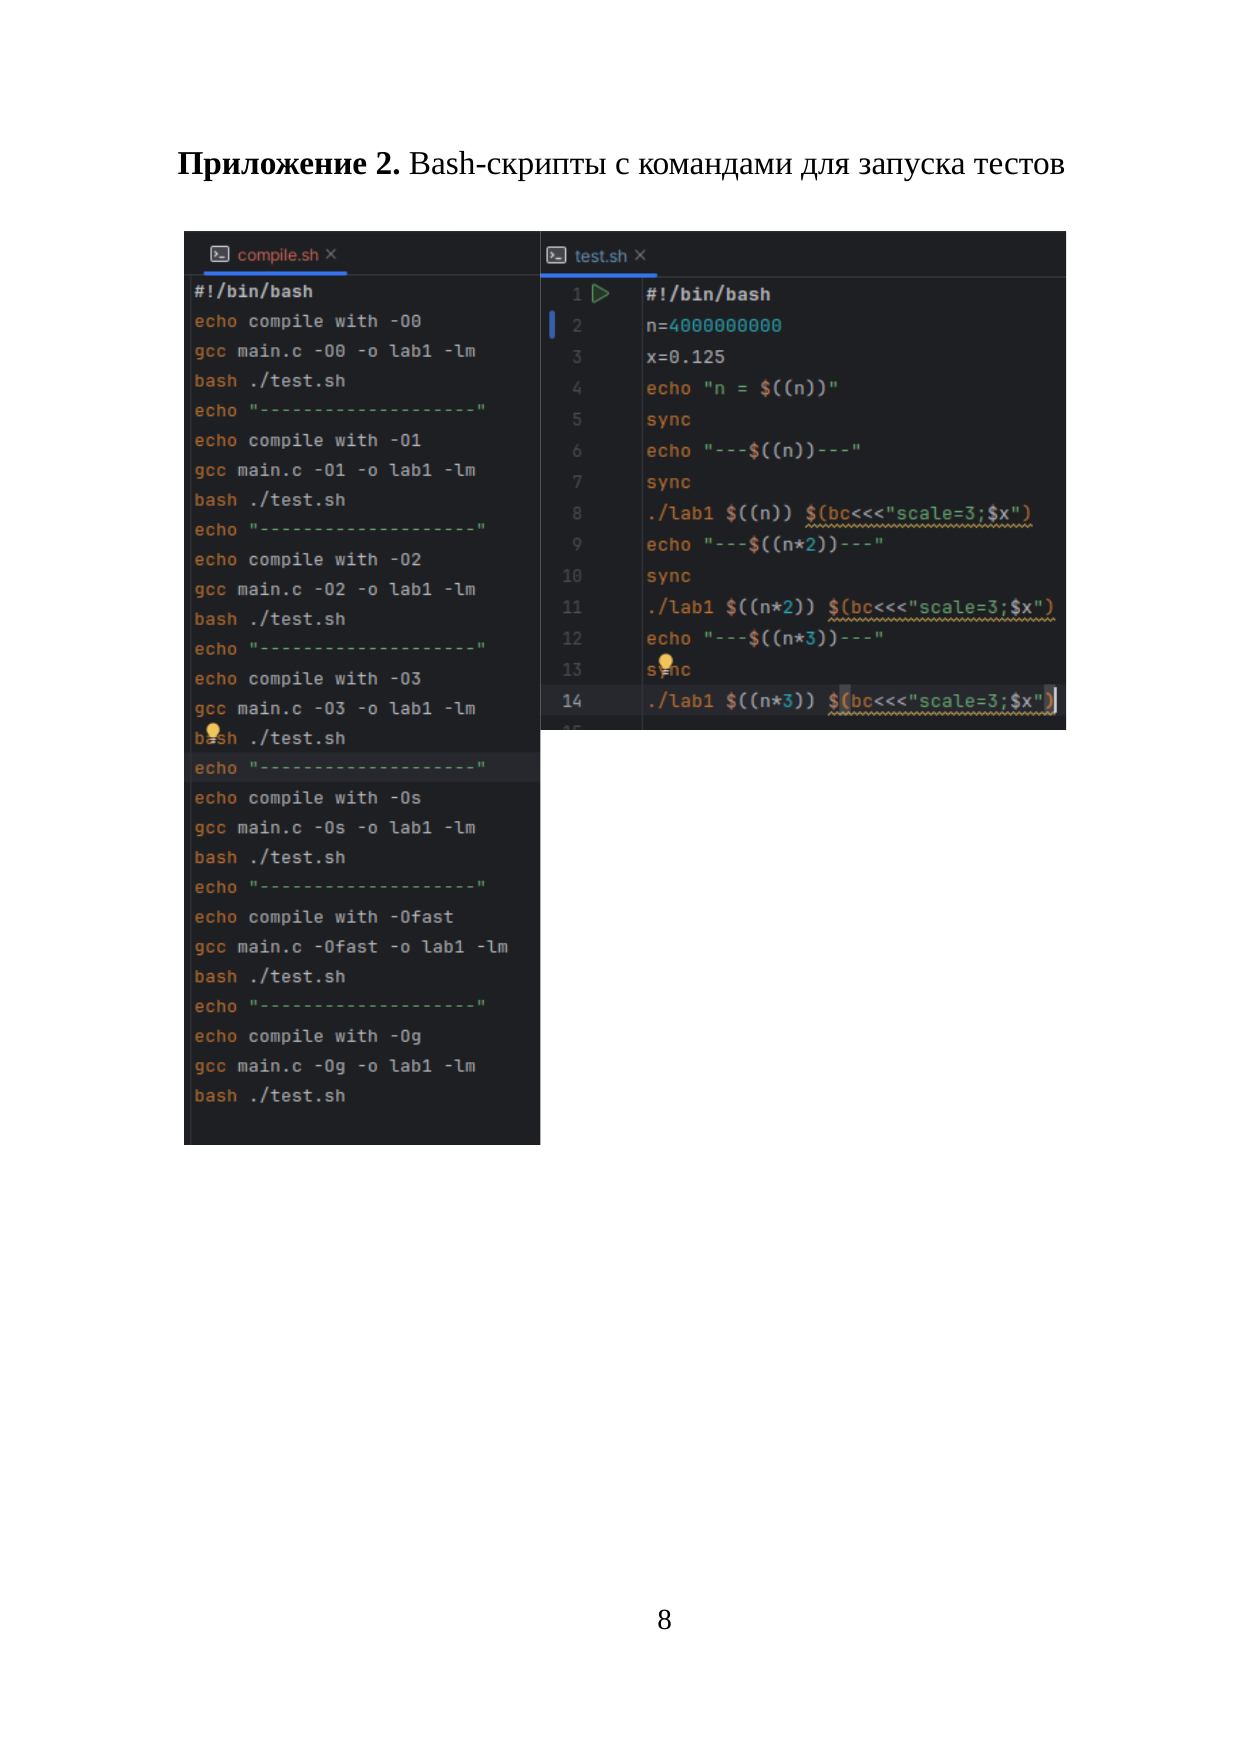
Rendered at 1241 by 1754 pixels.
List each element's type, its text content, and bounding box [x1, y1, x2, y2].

picture [184, 231, 1067, 1145]
subtitle Приложение 2. Bash-скрипты с командами для запуска тестов [177, 143, 1152, 181]
